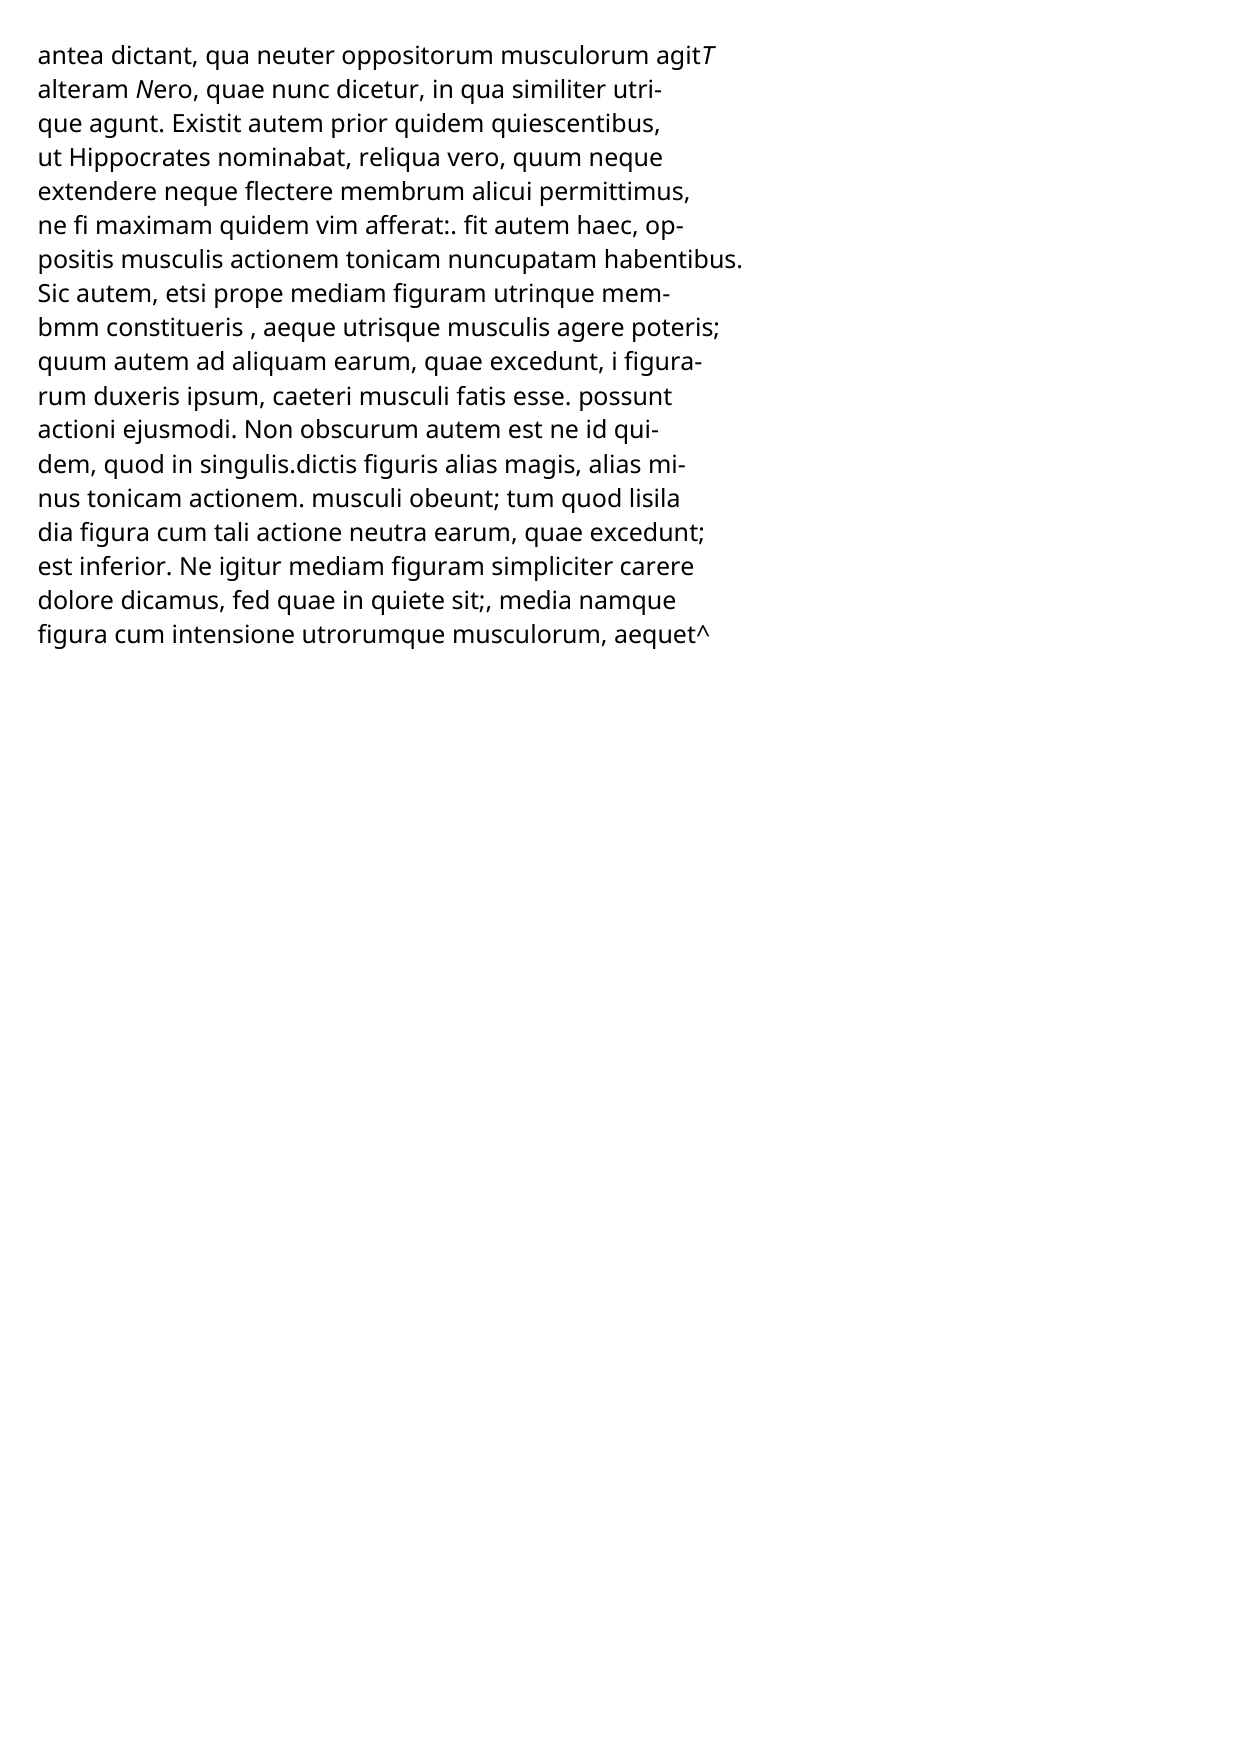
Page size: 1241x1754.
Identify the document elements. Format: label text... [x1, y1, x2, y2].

text antea dictant, qua neuter oppositorum musculorum agitT alteram Nero, quae nunc dicetur, in qua similiter utri- que agunt. Existit autem prior quidem quiescentibus, ut Hippocrates nominabat, reliqua vero, quum neque extendere neque flectere membrum alicui permittimus, ne fi maximam quidem vim afferat:. fit autem haec, op- positis musculis actionem tonicam nuncupatam habentibus. Sic autem, etsi prope mediam figuram utrinque mem- bmm constitueris , aeque utrisque musculis agere poteris; quum autem ad aliquam earum, quae excedunt, i figura- rum duxeris ipsum, caeteri musculi fatis esse. possunt actioni ejusmodi. Non obscurum autem est ne id qui- dem, quod in singulis.dictis figuris alias magis, alias mi- nus tonicam actionem. musculi obeunt; tum quod lisila dia figura cum tali actione neutra earum, quae excedunt; est inferior. Ne igitur mediam figuram simpliciter carere dolore dicamus, fed quae in quiete sit;, media namque figura cum intensione utrorumque musculorum, aequet^ [37, 37, 1203, 651]
